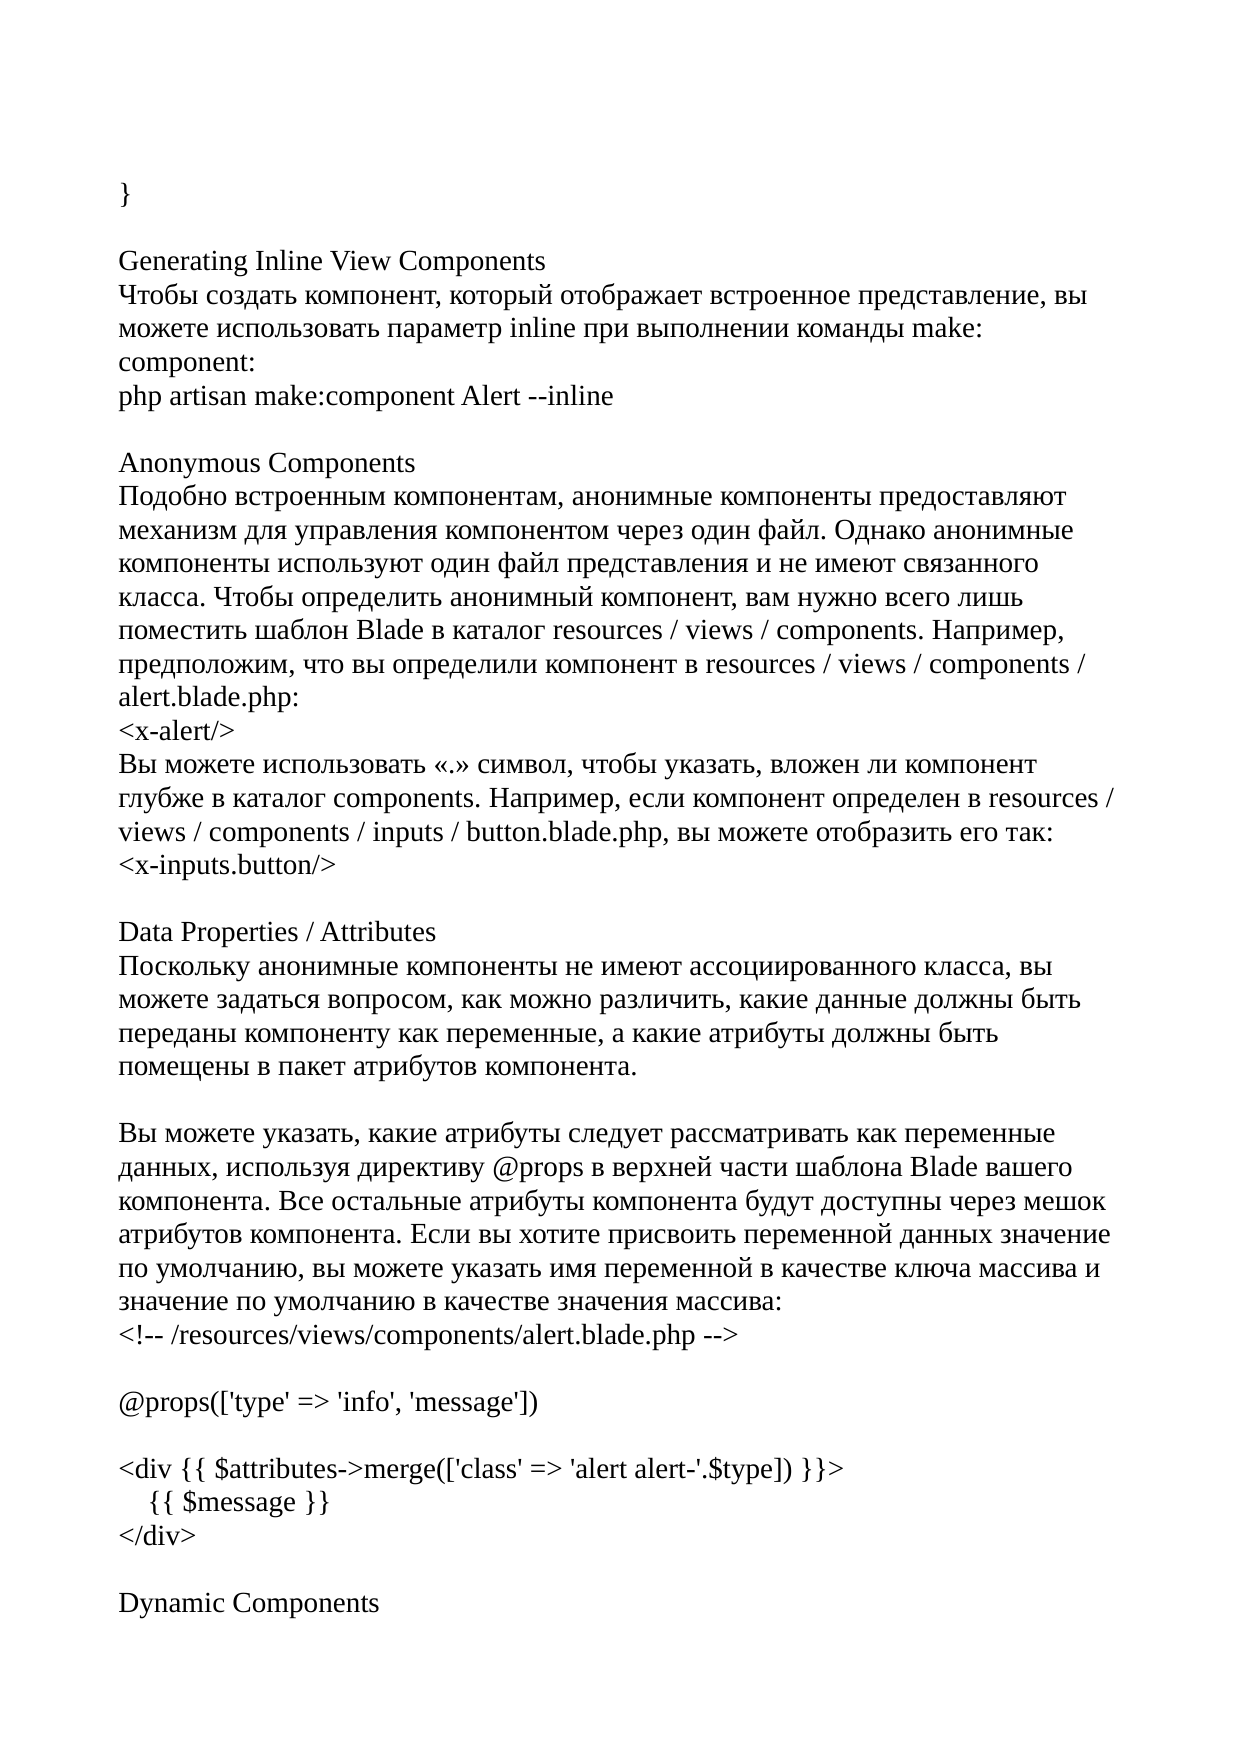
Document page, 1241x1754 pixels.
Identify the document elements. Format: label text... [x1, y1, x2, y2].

text } [118, 176, 1122, 210]
text Подобно встроенным компонентам, анонимные компоненты предоставляют механизм для управления компонентом через один файл. Однако анонимные компоненты используют один файл представления и не имеют связанного класса. Чтобы определить анонимный компонент, вам нужно всего лишь поместить шаблон Blade в каталог resources / views / components. Например, предположим, что вы определили компонент в resources / views / components / alert.blade.php: [118, 478, 1122, 713]
text <!-- /resources/views/components/alert.blade.php --> [118, 1317, 1122, 1350]
text Dynamic Components [118, 1585, 1122, 1619]
text Вы можете использовать «.» символ, чтобы указать, вложен ли компонент глубже в каталог components. Например, если компонент определен в resources / views / components / inputs / button.blade.php, вы можете отобразить его так: [118, 747, 1122, 847]
text {{ $message }} [118, 1484, 1122, 1518]
text <x-inputs.button/> [118, 847, 1122, 881]
text <div {{ $attributes->merge(['class' => 'alert alert-'.$type]) }}> [118, 1451, 1122, 1484]
text php artisan make:component Alert --inline [118, 378, 1122, 411]
text Anonymous Components [118, 445, 1122, 478]
text @props(['type' => 'info', 'message']) [118, 1384, 1122, 1417]
text Generating Inline View Components [118, 243, 1122, 277]
text Чтобы создать компонент, который отображает встроенное представление, вы можете использовать параметр inline при выполнении команды make: component: [118, 277, 1122, 378]
text <x-alert/> [118, 713, 1122, 747]
text Data Properties / Attributes [118, 914, 1122, 948]
text Вы можете указать, какие атрибуты следует рассматривать как переменные данных, используя директиву @props в верхней части шаблона Blade вашего компонента. Все остальные атрибуты компонента будут доступны через мешок атрибутов компонента. Если вы хотите присвоить переменной данных значение по умолчанию, вы можете указать имя переменной в качестве ключа массива и значение по умолчанию в качестве значения массива: [118, 1116, 1122, 1317]
text Поскольку анонимные компоненты не имеют ассоциированного класса, вы можете задаться вопросом, как можно различить, какие данные должны быть переданы компоненту как переменные, а какие атрибуты должны быть помещены в пакет атрибутов компонента. [118, 948, 1122, 1082]
text </div> [118, 1518, 1122, 1552]
